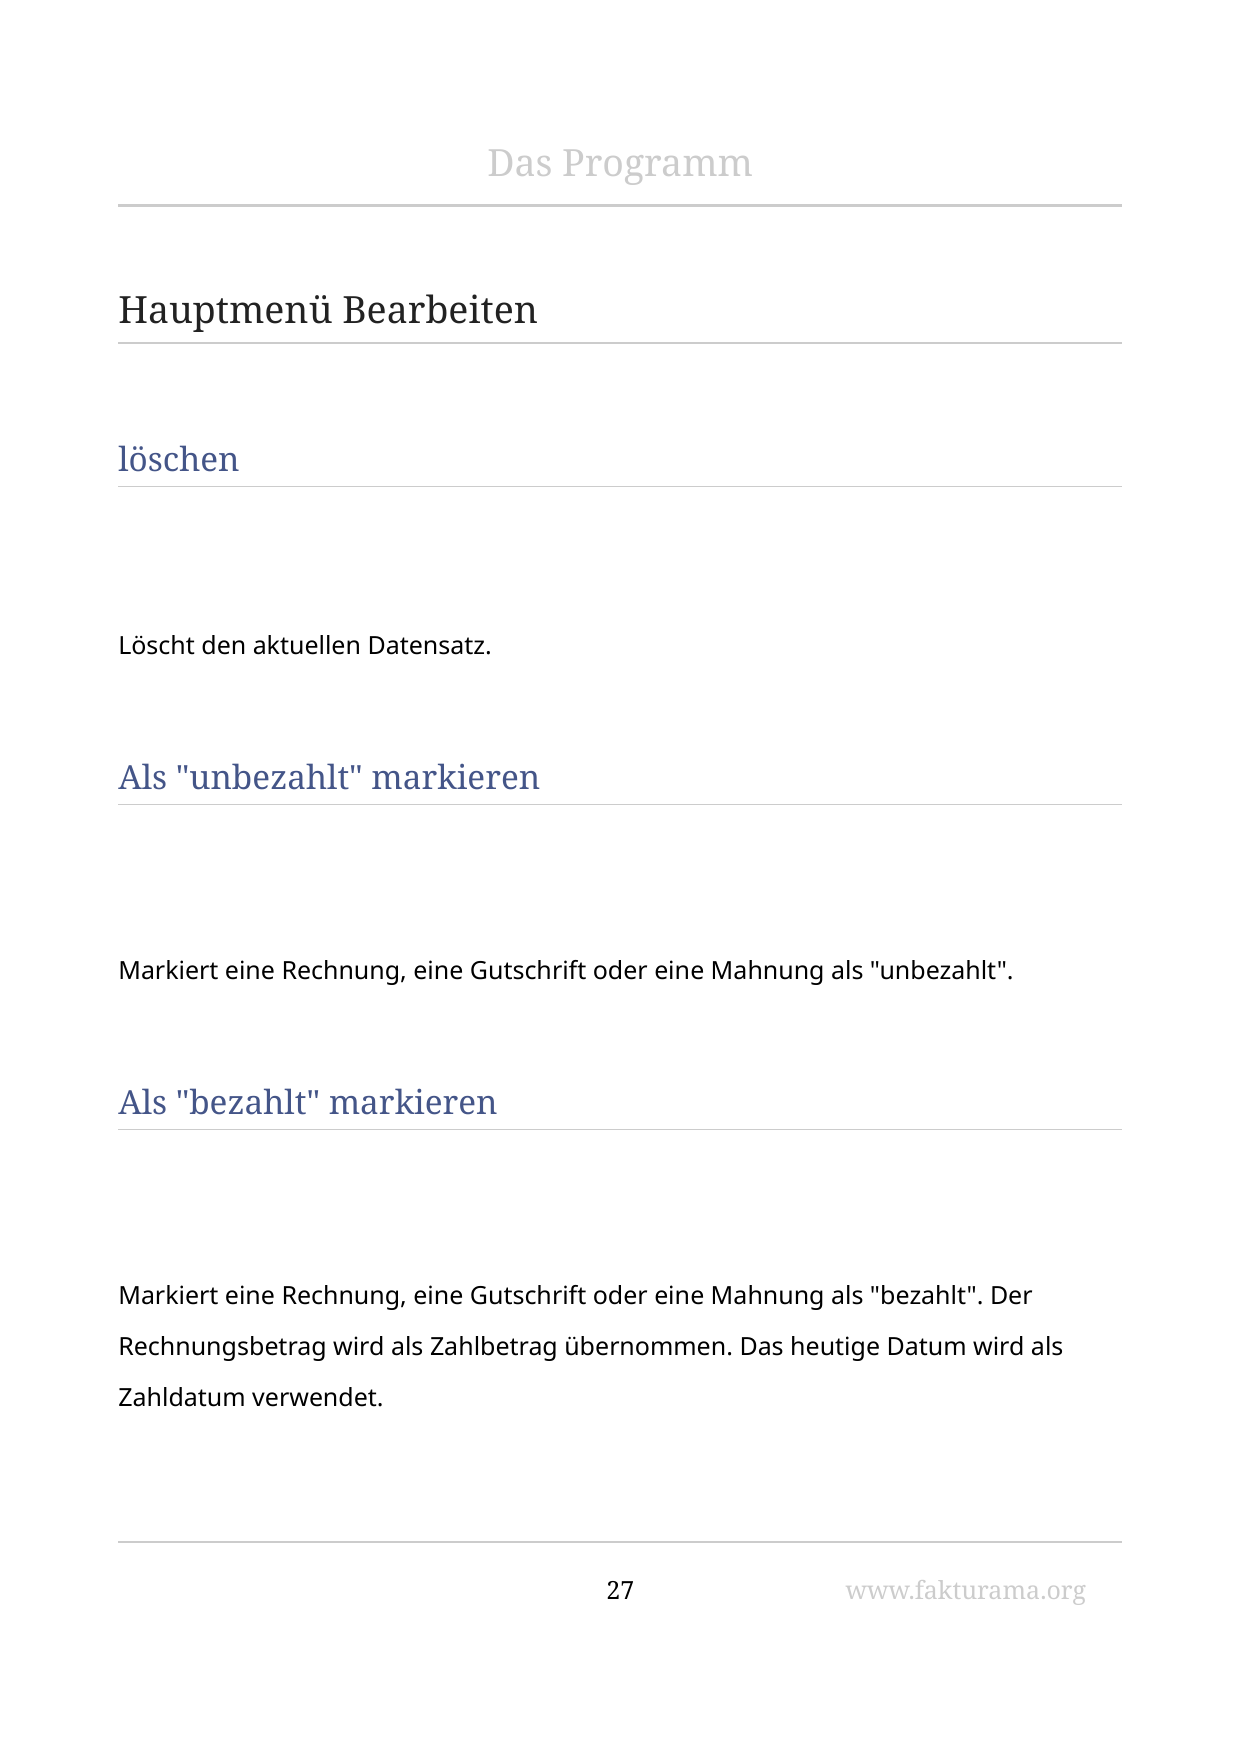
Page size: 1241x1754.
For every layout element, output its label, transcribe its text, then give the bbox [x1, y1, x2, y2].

subtitle Als "bezahlt" markieren [118, 1079, 1122, 1129]
text Markiert eine Rechnung, eine Gutschrift oder eine Mahnung als "bezahlt". Der Rechnungsbetrag wird als Zahlbetrag übernommen. Das heutige Datum wird als Zahldatum verwendet. [118, 1278, 1122, 1414]
subtitle Hauptmenü Bearbeiten [118, 283, 1122, 342]
subtitle Als "unbezahlt" markieren [118, 754, 1122, 804]
text Markiert eine Rechnung, eine Gutschrift oder eine Mahnung als "unbezahlt". [118, 953, 1122, 987]
text Löscht den aktuellen Datensatz. [118, 628, 1122, 662]
subtitle löschen [118, 436, 1122, 486]
